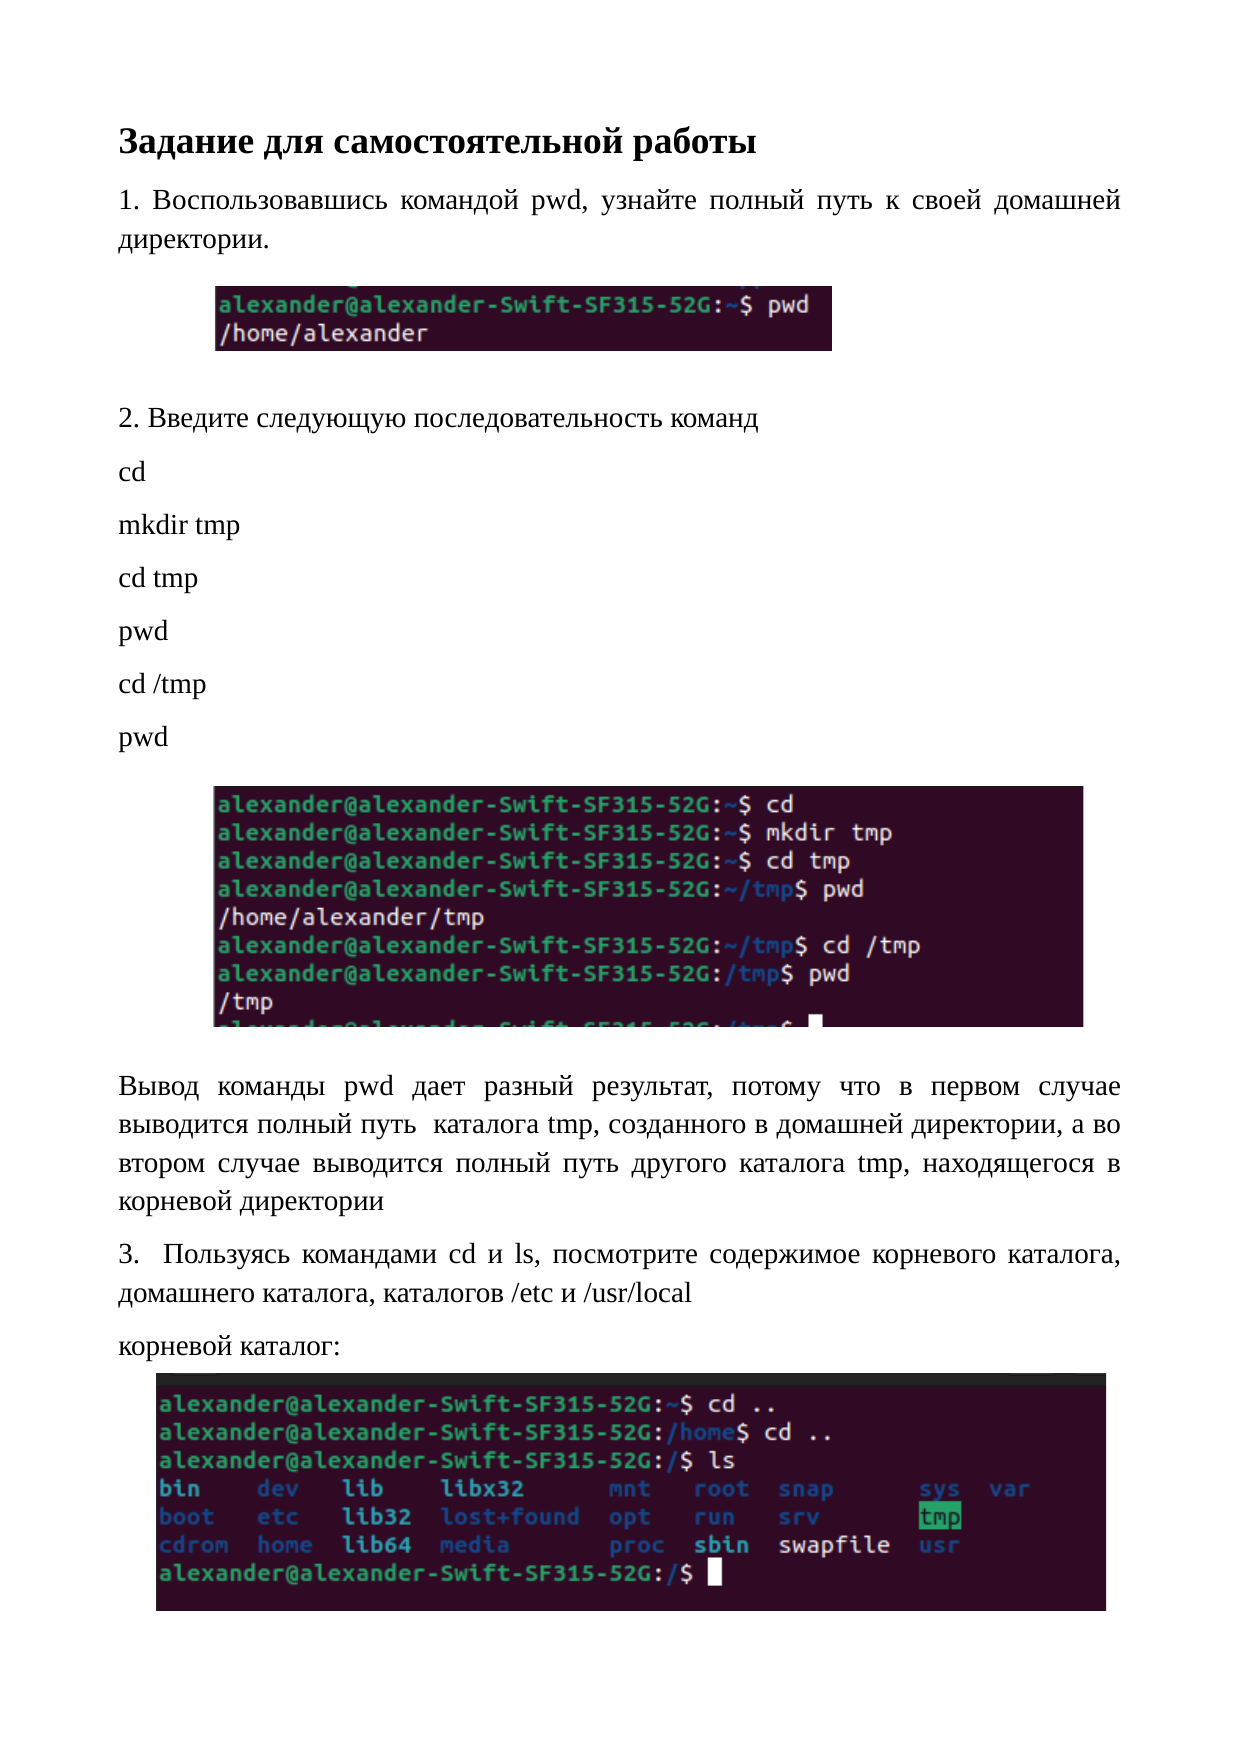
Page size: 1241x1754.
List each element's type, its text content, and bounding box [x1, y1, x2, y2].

text корневой каталог: [118, 1328, 1122, 1362]
text pwd [118, 613, 1122, 647]
text cd /tmp [118, 666, 1122, 700]
picture [213, 786, 1084, 1027]
text 3. Пользуясь командами cd и ls, посмотрите содержимое корневого каталога, домашнего каталога, каталогов /etc и /usr/local [118, 1236, 1122, 1308]
text 1. Воспользовавшись командой pwd, узнайте полный путь к своей домашней директории. [118, 182, 1122, 254]
text cd tmp [118, 560, 1122, 593]
picture [214, 286, 832, 351]
text mkdir tmp [118, 507, 1122, 540]
text cd [118, 454, 1122, 487]
picture [156, 1373, 1107, 1611]
text pwd [118, 719, 1122, 753]
text Задание для самостоятельной работы [118, 118, 1122, 161]
text 2. Введите следующую последовательность команд [118, 401, 1122, 434]
text Вывод команды pwd дает разный результат, потому что в первом случае выводится полный путь каталога tmp, созданного в домашней директории, а во втором случае выводится полный путь другого каталога tmp, находящегося в корневой директории [118, 1068, 1122, 1217]
